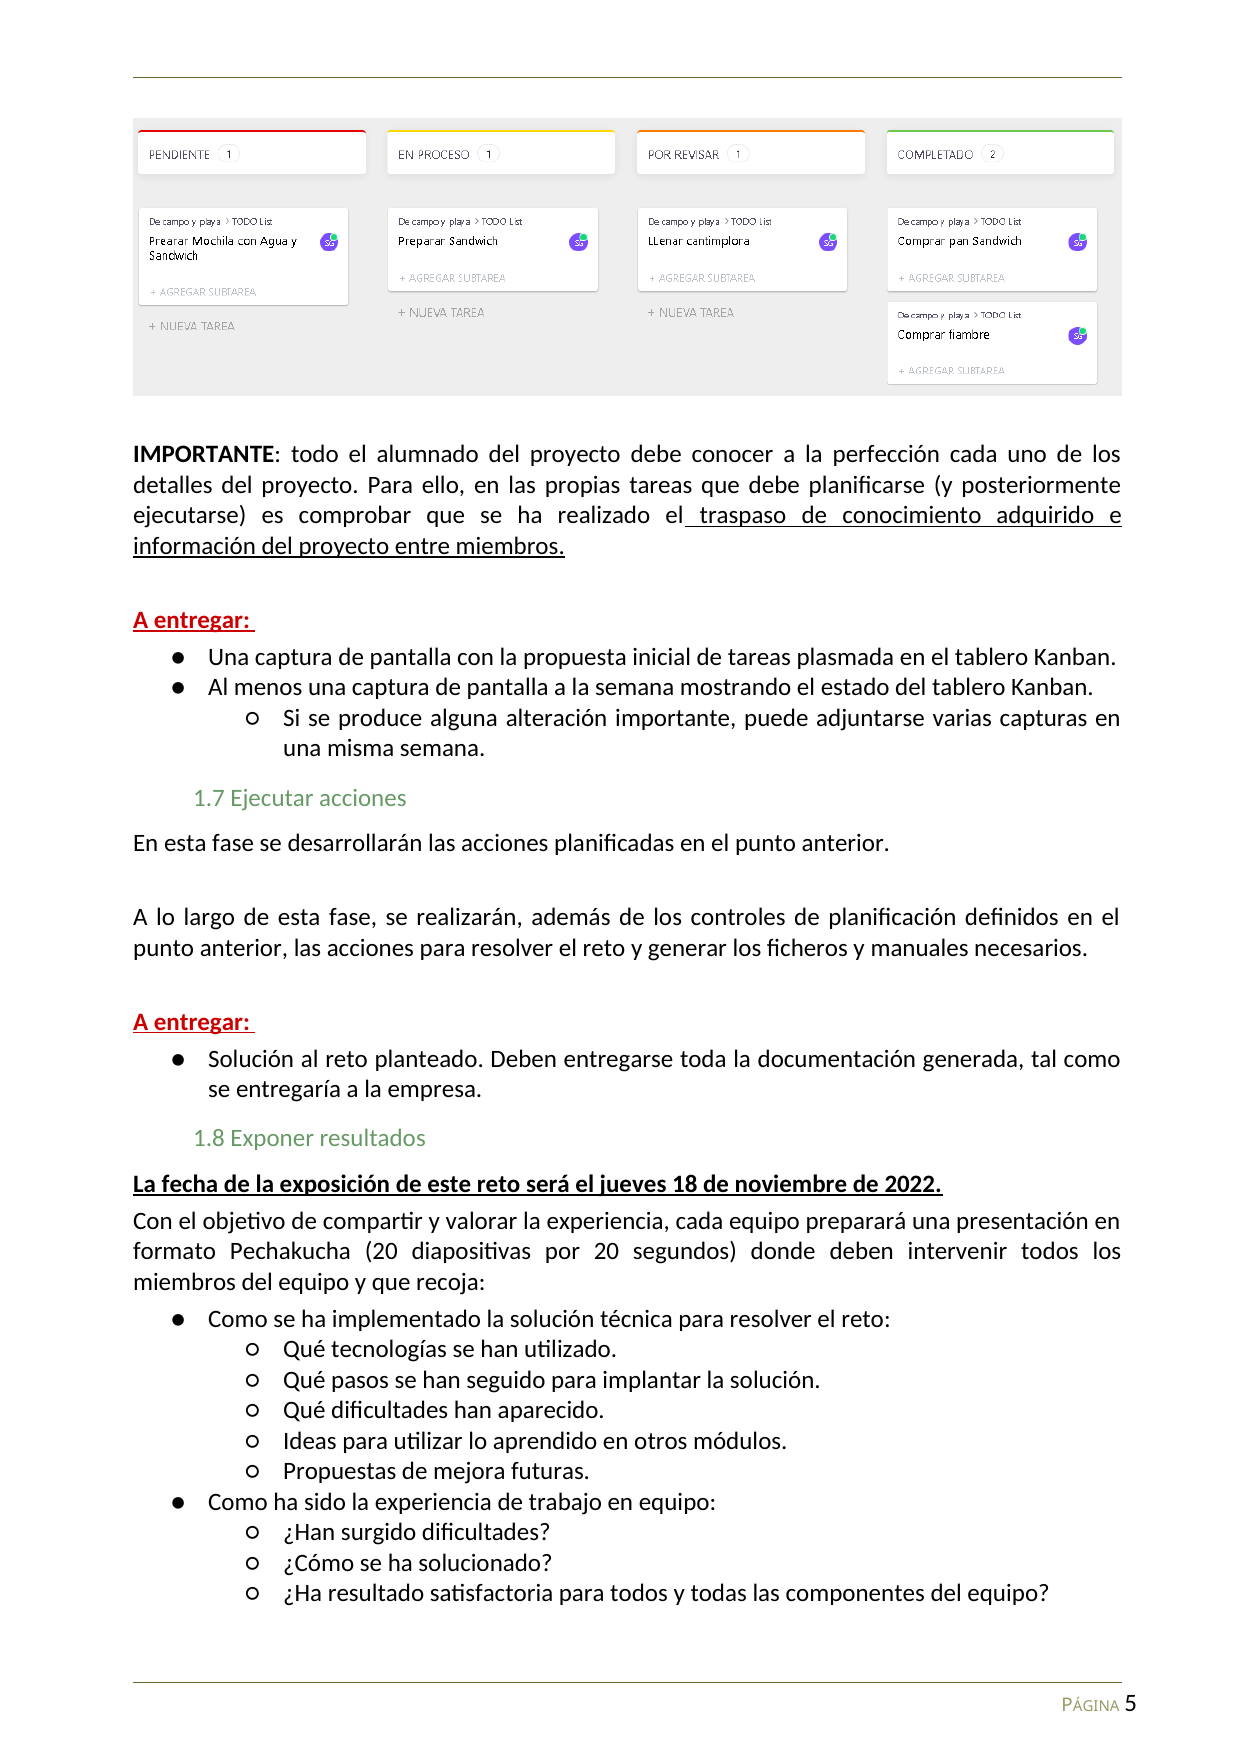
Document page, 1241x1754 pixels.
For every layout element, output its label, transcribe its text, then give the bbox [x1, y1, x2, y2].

list Como se ha implementado la solución técnica para resolver el reto: [170, 1303, 1122, 1333]
text A entregar: [133, 604, 1122, 634]
list ¿Ha resultado satisfactoria para todos y todas las componentes del equipo? [245, 1578, 1122, 1608]
text Con el objetivo de compartir y valorar la experiencia, cada equipo preparará una presentación en formato Pechakucha (20 diapositivas por 20 segundos) donde deben intervenir todos los miembros del equipo y que recoja: [133, 1205, 1122, 1296]
text A entregar: [133, 1006, 1122, 1036]
list ¿Cómo se ha solucionado? [245, 1547, 1122, 1578]
list Una captura de pantalla con la propuesta inicial de tareas plasmada en el tablero Kanban. [170, 641, 1122, 672]
list Qué tecnologías se han utilizado. [245, 1333, 1122, 1364]
list Qué pasos se han seguido para implantar la solución. [245, 1364, 1122, 1394]
text En esta fase se desarrollarán las acciones planificadas en el punto anterior. [133, 827, 1122, 858]
text A lo largo de esta fase, se realizarán, además de los controles de planificación definidos en el punto anterior, las acciones para resolver el reto y generar los ficheros y manuales necesarios. [133, 901, 1122, 962]
list Como ha sido la experiencia de trabajo en equipo: [170, 1486, 1122, 1517]
subtitle 1.8 Exponer resultados [193, 1123, 1122, 1153]
picture [132, 118, 1122, 396]
text IMPORTANTE: todo el alumnado del proyecto debe conocer a la perfección cada uno de los detalles del proyecto. Para ello, en las propias tareas que debe planificarse (y posteriormente ejecutarse) es comprobar que se ha realizado el traspaso de conocimiento adquirido e información del proyecto entre miembros. [133, 438, 1122, 561]
list Solución al reto planteado. Deben entregarse toda la documentación generada, tal como se entregaría a la empresa. [170, 1043, 1122, 1104]
list Qué dificultades han aparecido. [245, 1394, 1122, 1425]
list Al menos una captura de pantalla a la semana mostrando el estado del tablero Kanban. [170, 672, 1122, 702]
list Si se produce alguna alteración importante, puede adjuntarse varias capturas en una misma semana. [245, 702, 1122, 763]
subtitle 1.7 Ejecutar acciones [193, 782, 1122, 812]
list Ideas para utilizar lo aprendido en otros módulos. [245, 1425, 1122, 1456]
text La fecha de la exposición de este reto será el jueves 18 de noviembre de 2022. [133, 1168, 1122, 1198]
list Propuestas de mejora futuras. [245, 1456, 1122, 1486]
list ¿Han surgido dificultades? [245, 1517, 1122, 1547]
